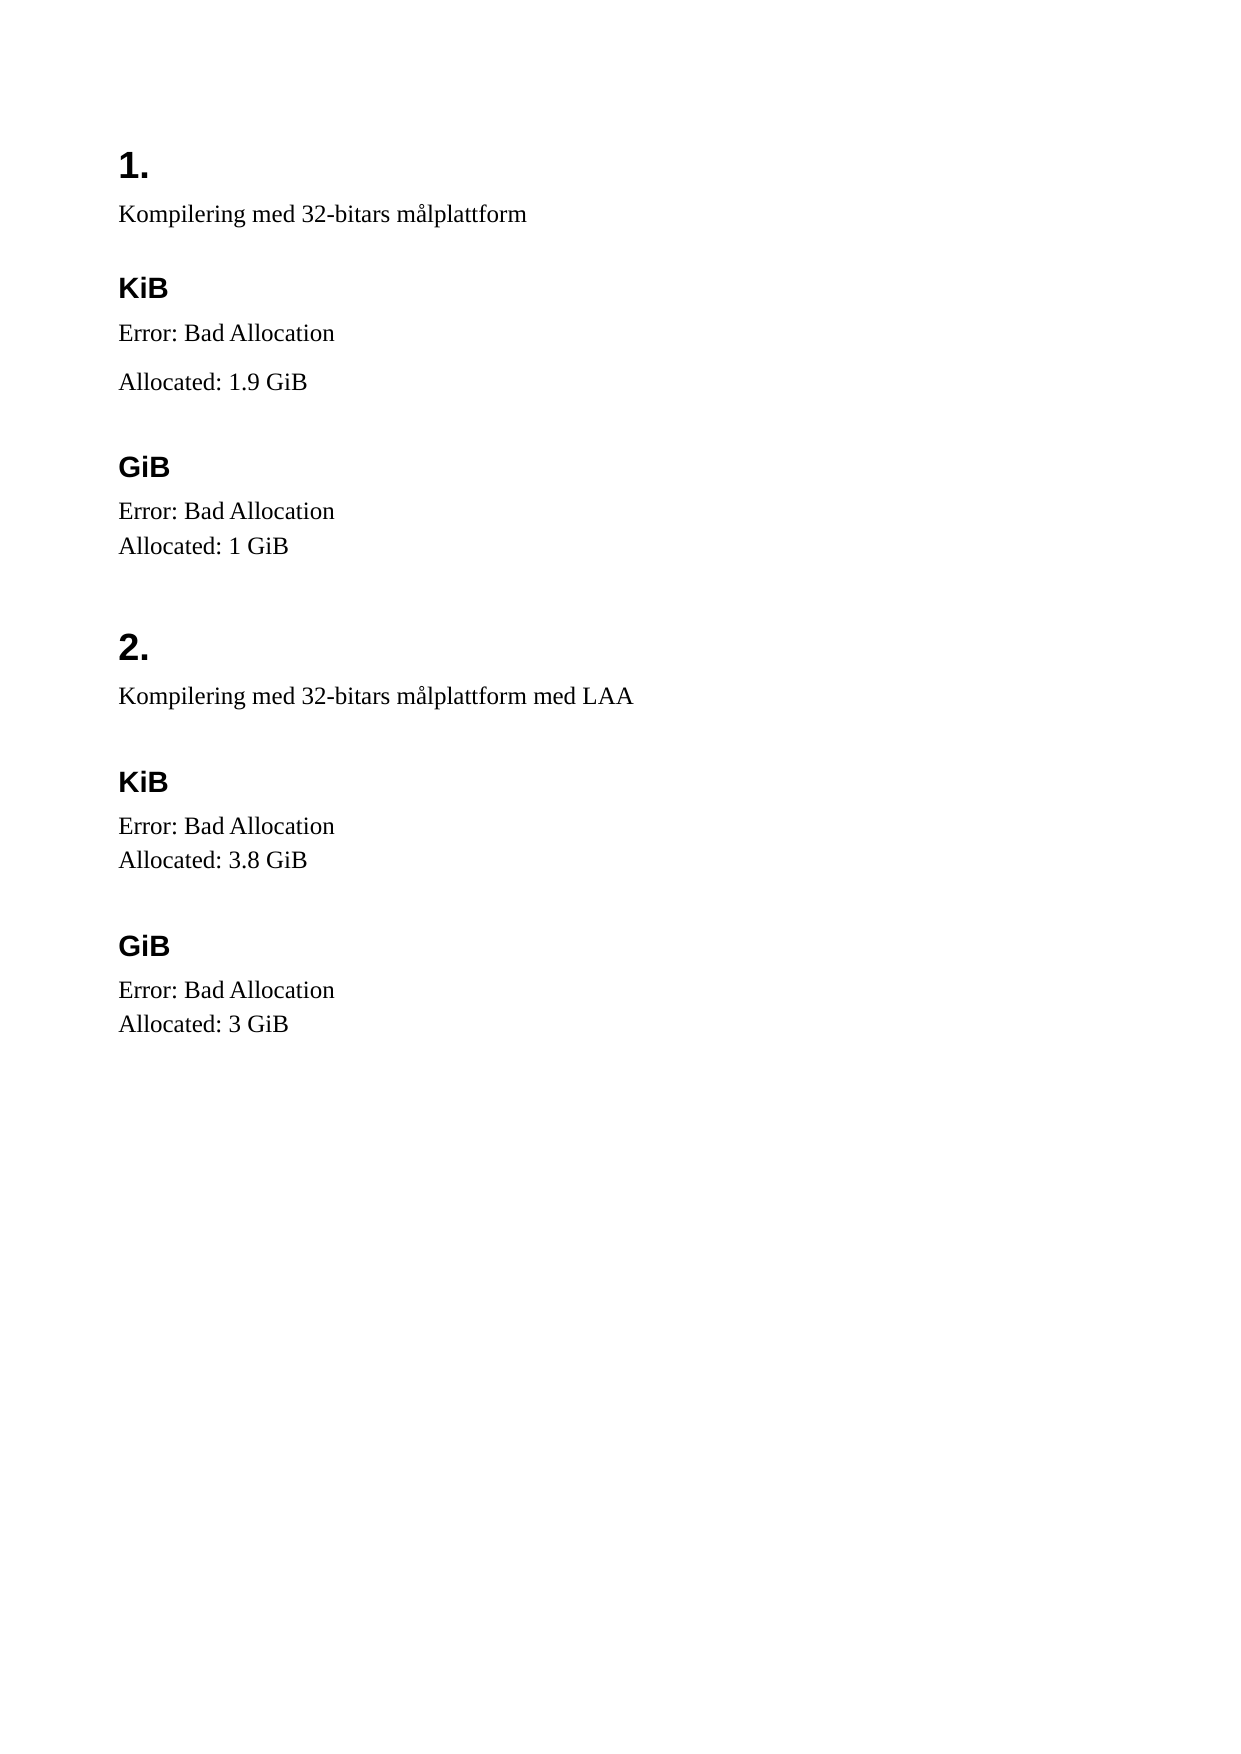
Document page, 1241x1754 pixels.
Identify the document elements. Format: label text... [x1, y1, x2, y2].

subtitle 2. [118, 625, 1122, 668]
text Allocated: 1 GiB [118, 531, 1122, 560]
text Error: Bad Allocation [118, 318, 1122, 346]
text Allocated: 3.8 GiB [118, 845, 1122, 874]
text Error: Bad Allocation [118, 496, 1122, 525]
subtitle GiB [118, 929, 1122, 963]
text Error: Bad Allocation [118, 975, 1122, 1004]
text Kompilering med 32-bitars målplattform med LAA [118, 681, 1122, 710]
text Allocated: 3 GiB [118, 1009, 1122, 1038]
text Kompilering med 32-bitars målplattform [118, 199, 1122, 228]
subtitle GiB [118, 450, 1122, 484]
subtitle KiB [118, 764, 1122, 798]
subtitle 1. [118, 143, 1122, 187]
subtitle KiB [118, 271, 1122, 305]
text Allocated: 1.9 GiB [118, 367, 1122, 395]
text Error: Bad Allocation [118, 811, 1122, 839]
